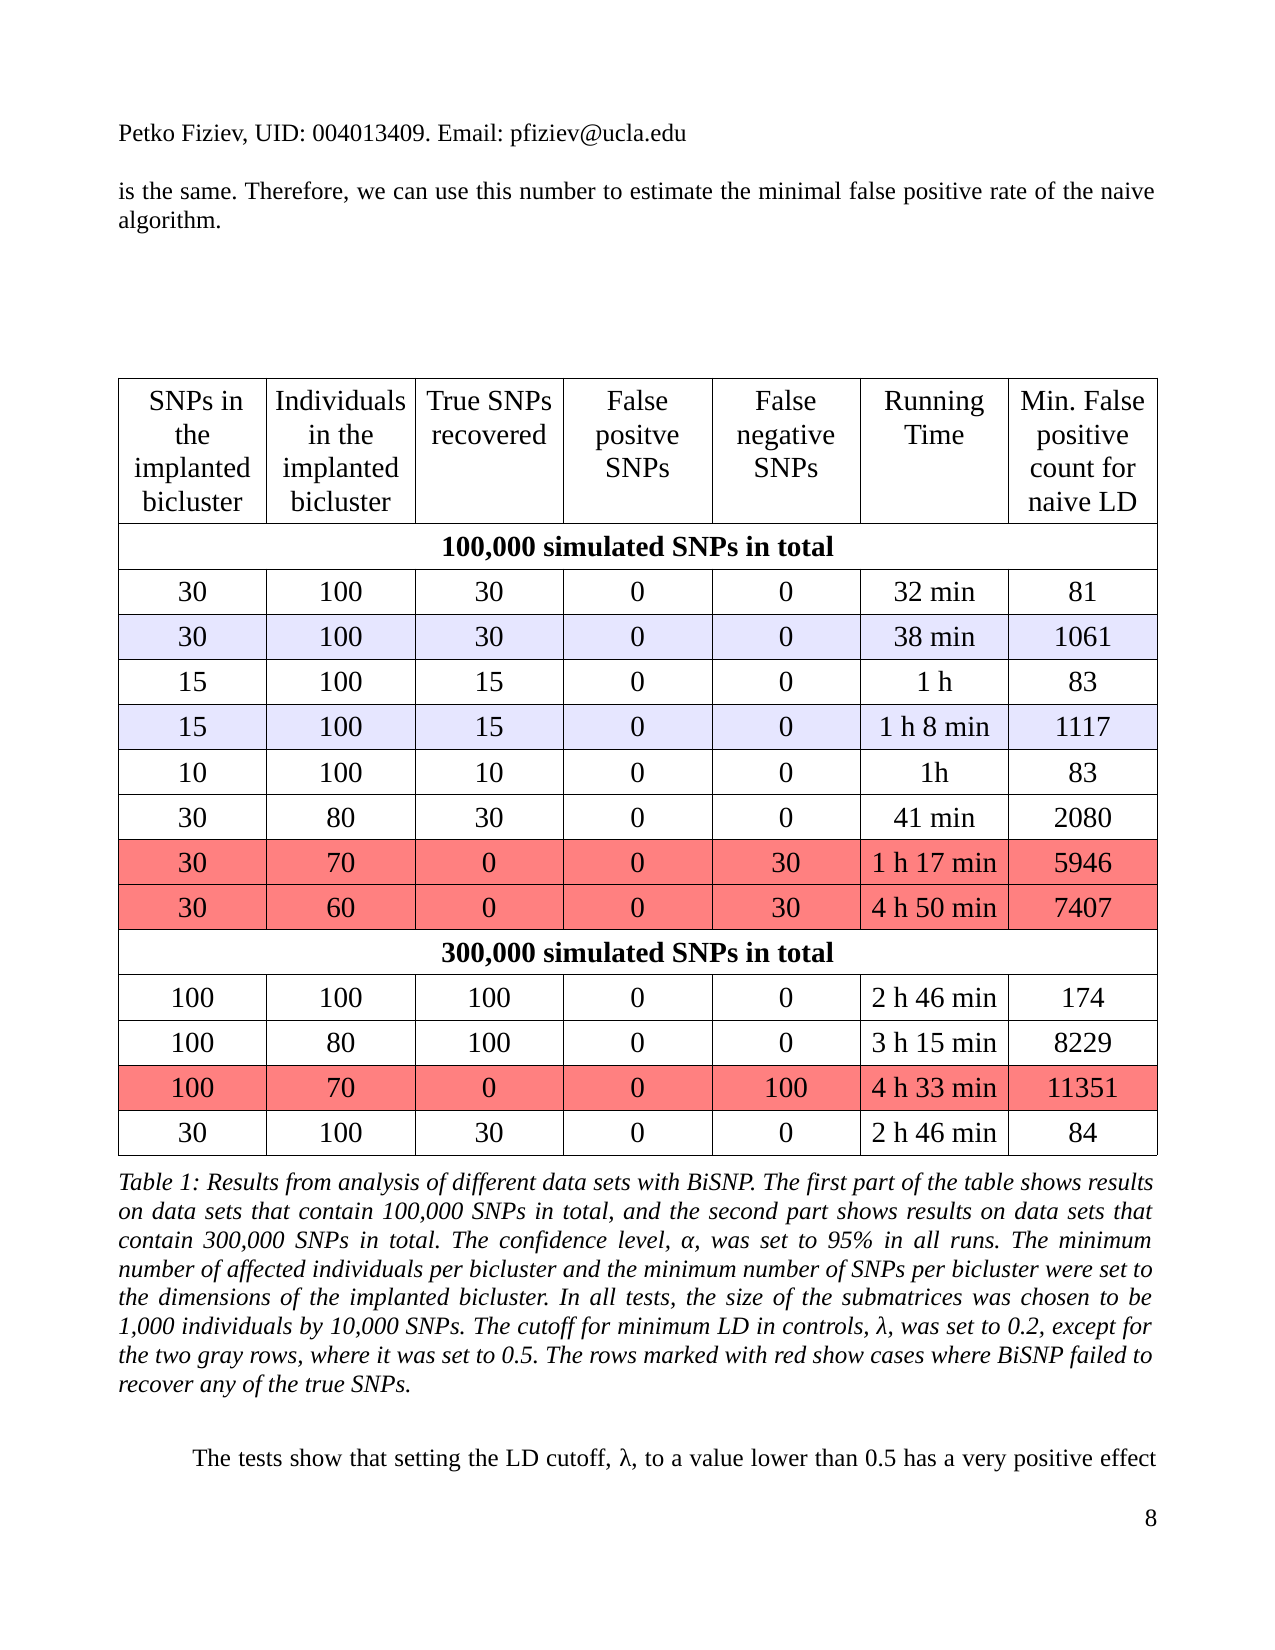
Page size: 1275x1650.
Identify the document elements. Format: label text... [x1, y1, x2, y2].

table_cell 100 [713, 1066, 860, 1110]
table_cell 30 [713, 885, 860, 929]
text Table 1: Results from analysis of different data sets with BiSNP. The first part of the table shows results on data sets that contain 100,000 SNPs in total, and the second part shows results on data sets that contain 300,000 SNPs in total. The confidence level, α, was set to 95% in all runs. The minimum number of affected individuals per bicluster and the minimum number of SNPs per bicluster were set to the dimensions of the implanted bicluster. In all tests, the size of the submatrices was chosen to be 1,000 individuals by 10,000 SNPs. The cutoff for minimum LD in controls, λ, was set to 0.2, except for the two gray rows, where it was set to 0.5. The rows marked with red show cases where BiSNP failed to recover any of the true SNPs. [118, 1167, 1157, 1397]
table_cell 1061 [1009, 615, 1157, 659]
table_cell 15 [119, 660, 266, 704]
table_cell 11351 [1009, 1066, 1157, 1110]
table_cell 174 [1009, 975, 1157, 1019]
table_cell 32 min [861, 570, 1008, 613]
text The tests show that setting the LD cutoff, λ, to a value lower than 0.5 has a very positive effect [118, 1443, 1157, 1472]
table_cell 2 h 46 min [861, 975, 1008, 1019]
table_cell 0 [564, 975, 712, 1019]
table_cell 0 [713, 1111, 860, 1155]
table_cell 0 [564, 705, 712, 749]
table_cell 0 [564, 570, 712, 613]
table_cell 7407 [1009, 885, 1157, 929]
table_cell 0 [713, 705, 860, 749]
table_cell 100 [267, 1111, 415, 1155]
table_header False positve SNPs [564, 379, 712, 523]
table_header True SNPs recovered [416, 379, 563, 523]
table_cell 100,000 simulated SNPs in total [119, 524, 1157, 568]
table_cell 0 [713, 660, 860, 704]
table_cell 30 [416, 1111, 563, 1155]
table_cell 41 min [861, 795, 1008, 839]
table_header Min. False positive count for naive LD [1009, 379, 1157, 523]
table_cell 8229 [1009, 1021, 1157, 1064]
table_cell 80 [267, 795, 415, 839]
table_cell 1h [861, 750, 1008, 794]
table_cell 38 min [861, 615, 1008, 659]
table_cell 0 [713, 975, 860, 1019]
table_cell 10 [416, 750, 563, 794]
text is the same. Therefore, we can use this number to estimate the minimal false positive rate of the naive algorithm. [118, 176, 1157, 234]
table_cell 0 [564, 840, 712, 884]
table_cell 4 h 33 min [861, 1066, 1008, 1110]
table_cell 30 [416, 795, 563, 839]
table_cell 4 h 50 min [861, 885, 1008, 929]
table_header Individuals in the implanted bicluster [267, 379, 415, 523]
table_cell 81 [1009, 570, 1157, 613]
table_cell 0 [564, 615, 712, 659]
table_cell 100 [119, 1021, 266, 1064]
table_cell 0 [564, 1021, 712, 1064]
table_cell 100 [267, 750, 415, 794]
table_cell 30 [119, 1111, 266, 1155]
table_cell 0 [564, 1066, 712, 1110]
table_cell 0 [416, 885, 563, 929]
table_cell 15 [416, 705, 563, 749]
table_cell 30 [119, 885, 266, 929]
table_cell 2080 [1009, 795, 1157, 839]
table_cell 70 [267, 840, 415, 884]
table_cell 0 [713, 795, 860, 839]
table_cell 84 [1009, 1111, 1157, 1155]
table_cell 0 [713, 1021, 860, 1064]
table_cell 300,000 simulated SNPs in total [119, 930, 1157, 974]
table_cell 30 [119, 615, 266, 659]
table_cell 0 [713, 570, 860, 613]
table_header False negative SNPs [713, 379, 860, 523]
table_cell 0 [564, 750, 712, 794]
table_cell 3 h 15 min [861, 1021, 1008, 1064]
table_cell 30 [713, 840, 860, 884]
table_cell 0 [564, 660, 712, 704]
table_cell 30 [416, 570, 563, 613]
table_cell 10 [119, 750, 266, 794]
table_cell 100 [119, 1066, 266, 1110]
table_cell 1117 [1009, 705, 1157, 749]
table_cell 5946 [1009, 840, 1157, 884]
table_cell 0 [564, 885, 712, 929]
table_cell 100 [119, 975, 266, 1019]
table_cell 83 [1009, 750, 1157, 794]
table_cell 1 h 8 min [861, 705, 1008, 749]
table_cell 100 [267, 660, 415, 704]
table_header Running Time [861, 379, 1008, 523]
table_cell 0 [564, 1111, 712, 1155]
table_cell 0 [713, 750, 860, 794]
table_cell 15 [416, 660, 563, 704]
table_cell 1 h [861, 660, 1008, 704]
table_cell 83 [1009, 660, 1157, 704]
table_cell 30 [119, 570, 266, 613]
table_cell 70 [267, 1066, 415, 1110]
table_cell 80 [267, 1021, 415, 1064]
table_cell 30 [119, 840, 266, 884]
table_cell 30 [119, 795, 266, 839]
table_cell 100 [267, 570, 415, 613]
table_cell 1 h 17 min [861, 840, 1008, 884]
table_cell 0 [416, 1066, 563, 1110]
table_cell 0 [416, 840, 563, 884]
table_cell 100 [267, 615, 415, 659]
table_cell 100 [267, 975, 415, 1019]
table_cell 0 [713, 615, 860, 659]
table_cell 15 [119, 705, 266, 749]
table_cell 30 [416, 615, 563, 659]
table_header SNPs in the implanted bicluster [119, 379, 266, 523]
table_cell 100 [416, 975, 563, 1019]
table_cell 2 h 46 min [861, 1111, 1008, 1155]
table_cell 0 [564, 795, 712, 839]
table_cell 100 [267, 705, 415, 749]
table_cell 60 [267, 885, 415, 929]
table_cell 100 [416, 1021, 563, 1064]
